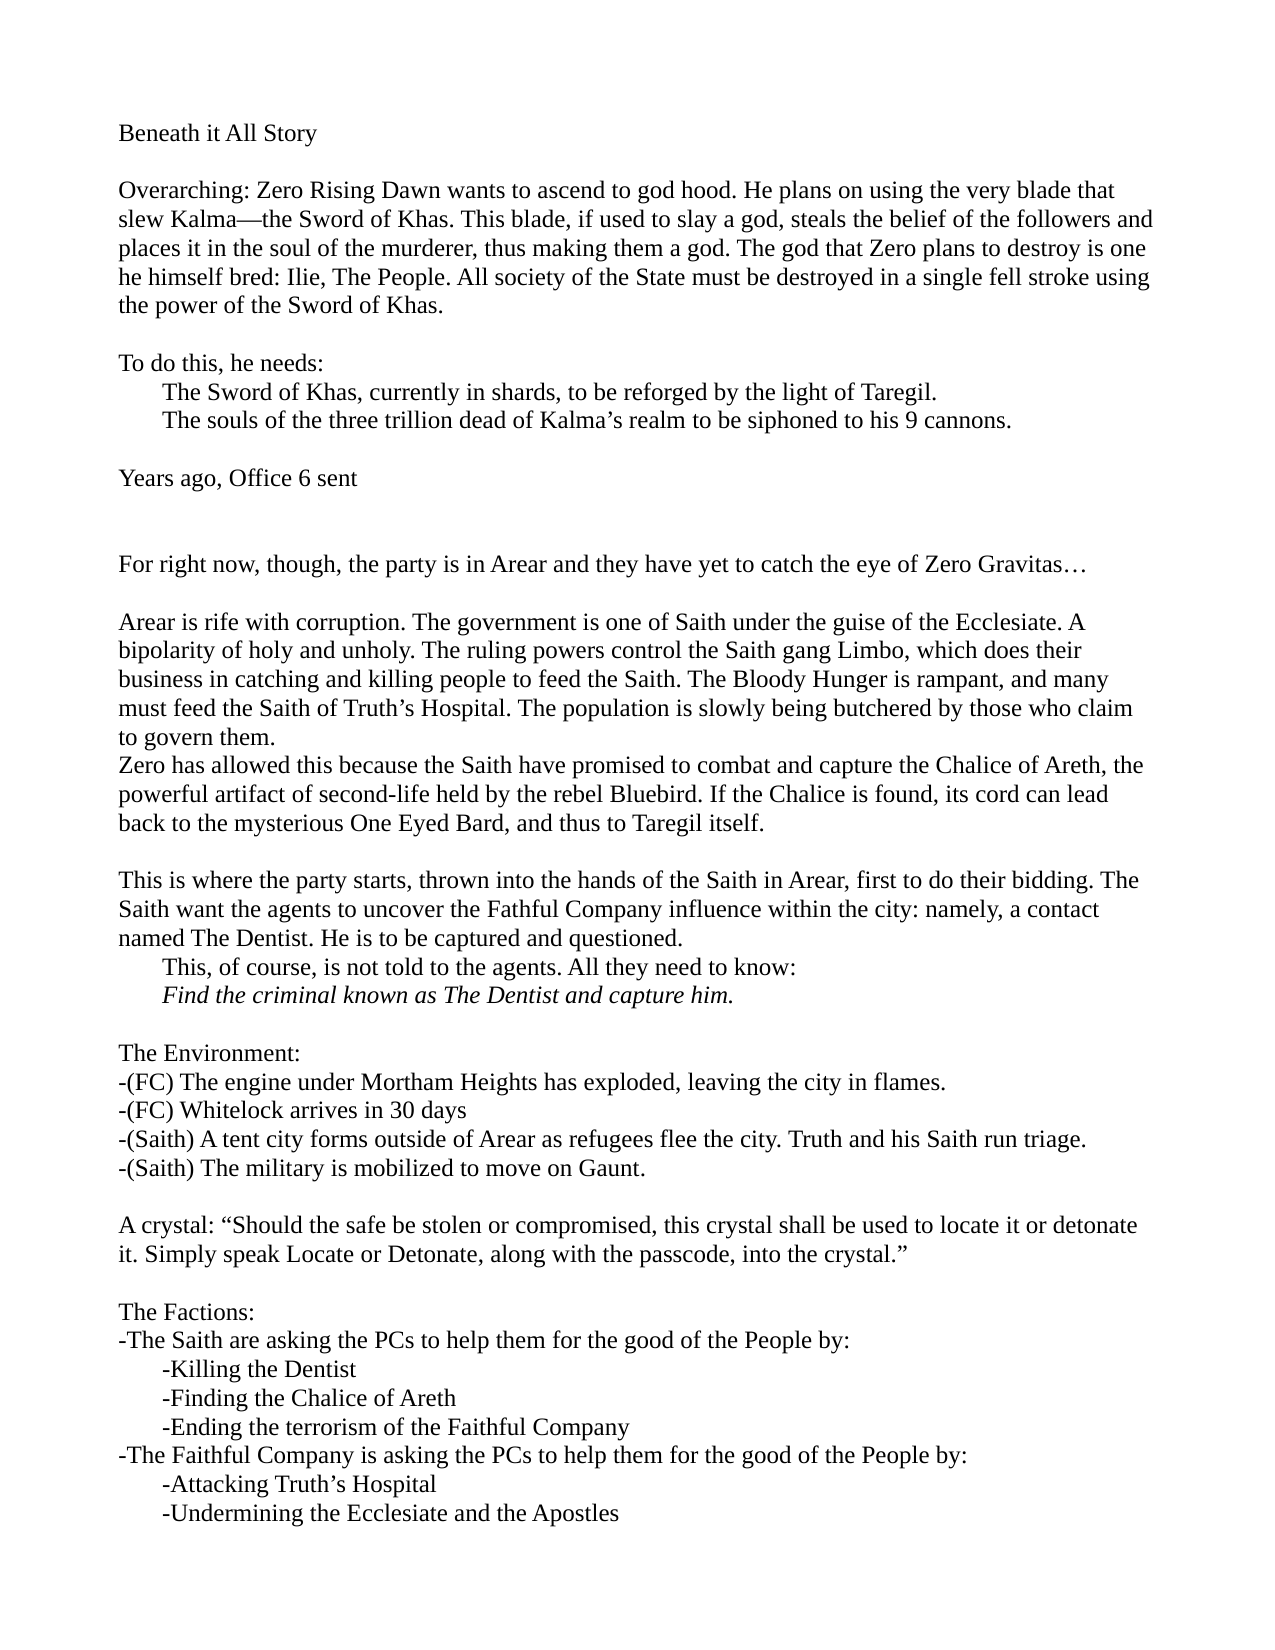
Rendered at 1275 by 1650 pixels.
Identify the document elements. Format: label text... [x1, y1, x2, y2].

text The Factions: [118, 1297, 1157, 1326]
text A crystal: “Should the safe be stolen or compromised, this crystal shall be used to locate it or detonate it. Simply speak Locate or Detonate, along with the passcode, into the crystal.” [118, 1211, 1157, 1268]
text The Environment: [118, 1038, 1157, 1067]
text -(Saith) A tent city forms outside of Arear as refugees flee the city. Truth and his Saith run triage. [118, 1124, 1157, 1153]
text Zero has allowed this because the Saith have promised to combat and capture the Chalice of Areth, the powerful artifact of second-life held by the rebel Bluebird. If the Chalice is found, its cord can lead back to the mysterious One Eyed Bard, and thus to Taregil itself. [118, 751, 1157, 837]
text -(FC) Whitelock arrives in 30 days [118, 1096, 1157, 1124]
text Arear is rife with corruption. The government is one of Saith under the guise of the Ecclesiate. A bipolarity of holy and unholy. The ruling powers control the Saith gang Limbo, which does their business in catching and killing people to feed the Saith. The Bloody Hunger is rampant, and many must feed the Saith of Truth’s Hospital. The population is slowly being butchered by those who claim to govern them. [118, 607, 1157, 751]
text To do this, he needs: [118, 348, 1157, 377]
text -The Saith are asking the PCs to help them for the good of the People by: [118, 1326, 1157, 1354]
text Find the criminal known as The Dentist and capture him. [118, 981, 1157, 1009]
text Beneath it All Story [118, 118, 1157, 147]
text The souls of the three trillion dead of Kalma’s realm to be siphoned to his 9 cannons. [118, 406, 1157, 434]
text -Ending the terrorism of the Faithful Company [118, 1412, 1157, 1441]
text This is where the party starts, thrown into the hands of the Saith in Arear, first to do their bidding. The Saith want the agents to uncover the Fathful Company influence within the city: namely, a contact named The Dentist. He is to be captured and questioned. [118, 866, 1157, 952]
text Overarching: Zero Rising Dawn wants to ascend to god hood. He plans on using the very blade that slew Kalma—the Sword of Khas. This blade, if used to slay a god, steals the belief of the followers and places it in the soul of the murderer, thus making them a god. The god that Zero plans to destroy is one he himself bred: Ilie, The People. All society of the State must be destroyed in a single fell stroke using the power of the Sword of Khas. [118, 176, 1157, 319]
text This, of course, is not told to the agents. All they need to know: [118, 952, 1157, 981]
text -Finding the Chalice of Areth [118, 1383, 1157, 1412]
text -Attacking Truth’s Hospital [118, 1469, 1157, 1498]
text -The Faithful Company is asking the PCs to help them for the good of the People by: [118, 1441, 1157, 1469]
text The Sword of Khas, currently in shards, to be reforged by the light of Taregil. [118, 377, 1157, 406]
text Years ago, Office 6 sent [118, 463, 1157, 492]
text -(FC) The engine under Mortham Heights has exploded, leaving the city in flames. [118, 1067, 1157, 1096]
text For right now, though, the party is in Arear and they have yet to catch the eye of Zero Gravitas… [118, 549, 1157, 578]
text -Undermining the Ecclesiate and the Apostles [118, 1498, 1157, 1527]
text -(Saith) The military is mobilized to move on Gaunt. [118, 1153, 1157, 1182]
text -Killing the Dentist [118, 1354, 1157, 1383]
